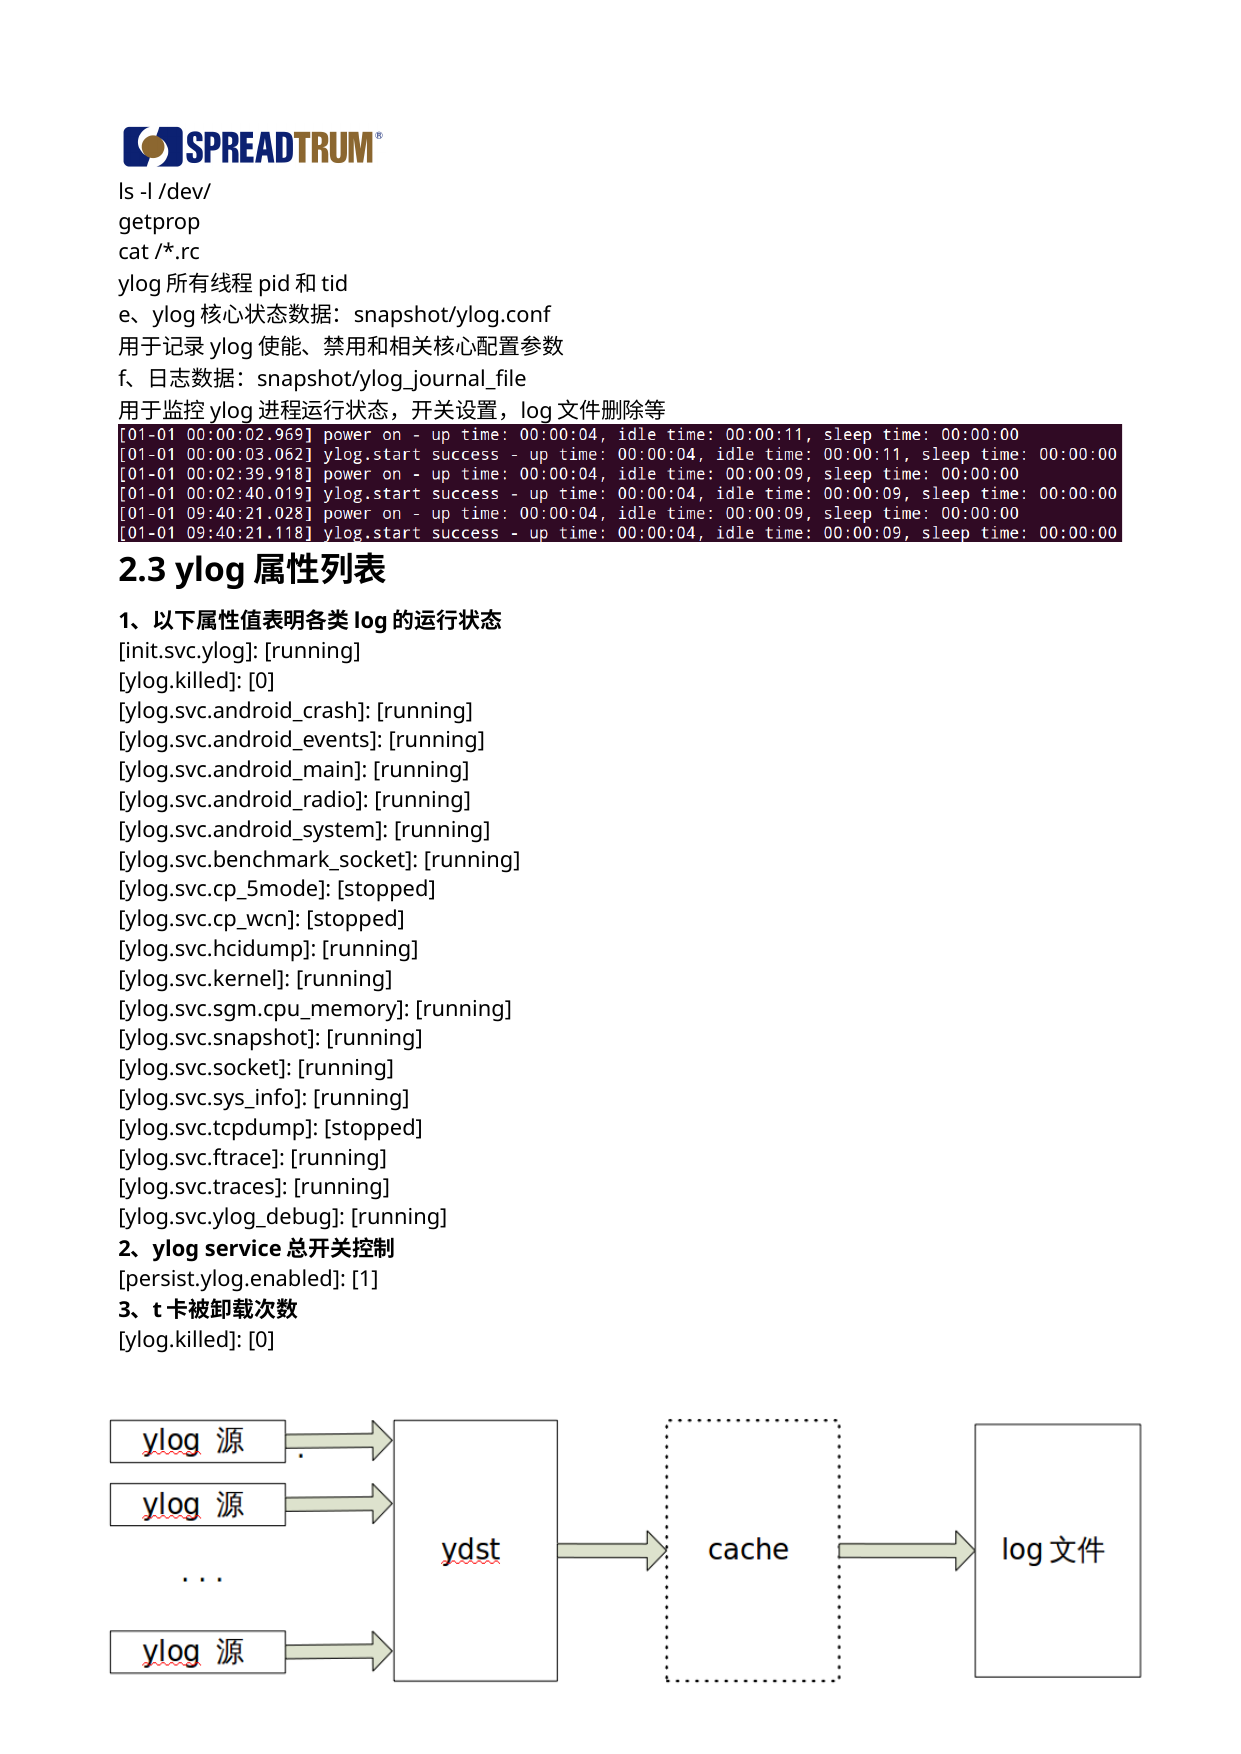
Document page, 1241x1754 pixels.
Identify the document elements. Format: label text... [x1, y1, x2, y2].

text [ylog.svc.android_radio]: [running] [118, 784, 1122, 814]
text [init.svc.ylog]: [running] [118, 635, 1122, 665]
text getprop [118, 206, 1122, 236]
picture [94, 1387, 1191, 1754]
text [ylog.svc.ylog_debug]: [running] [118, 1201, 1122, 1231]
subtitle 2.4 ylog功能 [118, 1375, 1122, 1387]
text 2、ylog service总开关控制 [118, 1231, 1122, 1263]
picture [120, 123, 386, 168]
text [ylog.svc.android_events]: [running] [118, 724, 1122, 754]
text 用于记录ylog使能、禁用和相关核心配置参数 [118, 329, 1122, 361]
text [ylog.svc.cp_5mode]: [stopped] [118, 873, 1122, 903]
text 3、t卡被卸载次数 [118, 1292, 1122, 1324]
text [ylog.svc.tcpdump]: [stopped] [118, 1112, 1122, 1142]
text [ylog.killed]: [0] [118, 665, 1122, 695]
text [ylog.svc.sgm.cpu_memory]: [running] [118, 993, 1122, 1022]
text [ylog.svc.android_system]: [running] [118, 814, 1122, 844]
text [ylog.svc.hcidump]: [running] [118, 933, 1122, 963]
text [ylog.svc.android_main]: [running] [118, 754, 1122, 784]
text [ylog.svc.kernel]: [running] [118, 963, 1122, 993]
picture [118, 424, 1123, 542]
subtitle 2.3 ylog属性列表 [118, 542, 1122, 591]
text [ylog.svc.android_crash]: [running] [118, 695, 1122, 724]
text [ylog.killed]: [0] [118, 1324, 1122, 1354]
text [persist.ylog.enabled]: [1] [118, 1263, 1122, 1292]
text [ylog.svc.socket]: [running] [118, 1052, 1122, 1082]
text ylog所有线程pid和tid [118, 266, 1122, 297]
text [ylog.svc.ftrace]: [running] [118, 1142, 1122, 1171]
text [ylog.svc.cp_wcn]: [stopped] [118, 903, 1122, 933]
text 用于监控ylog进程运行状态，开关设置，log文件删除等 [118, 393, 1122, 424]
text [ylog.svc.sys_info]: [running] [118, 1082, 1122, 1112]
text ls -l /dev/ [118, 176, 1122, 206]
text f、日志数据：snapshot/ylog_journal_file [118, 361, 1122, 393]
text [ylog.svc.snapshot]: [running] [118, 1022, 1122, 1052]
text [ylog.svc.benchmark_socket]: [running] [118, 844, 1122, 873]
text e、ylog核心状态数据：snapshot/ylog.conf [118, 297, 1122, 329]
text [ylog.svc.traces]: [running] [118, 1171, 1122, 1201]
text cat /*.rc [118, 236, 1122, 266]
text 1、以下属性值表明各类log的运行状态 [118, 603, 1122, 635]
